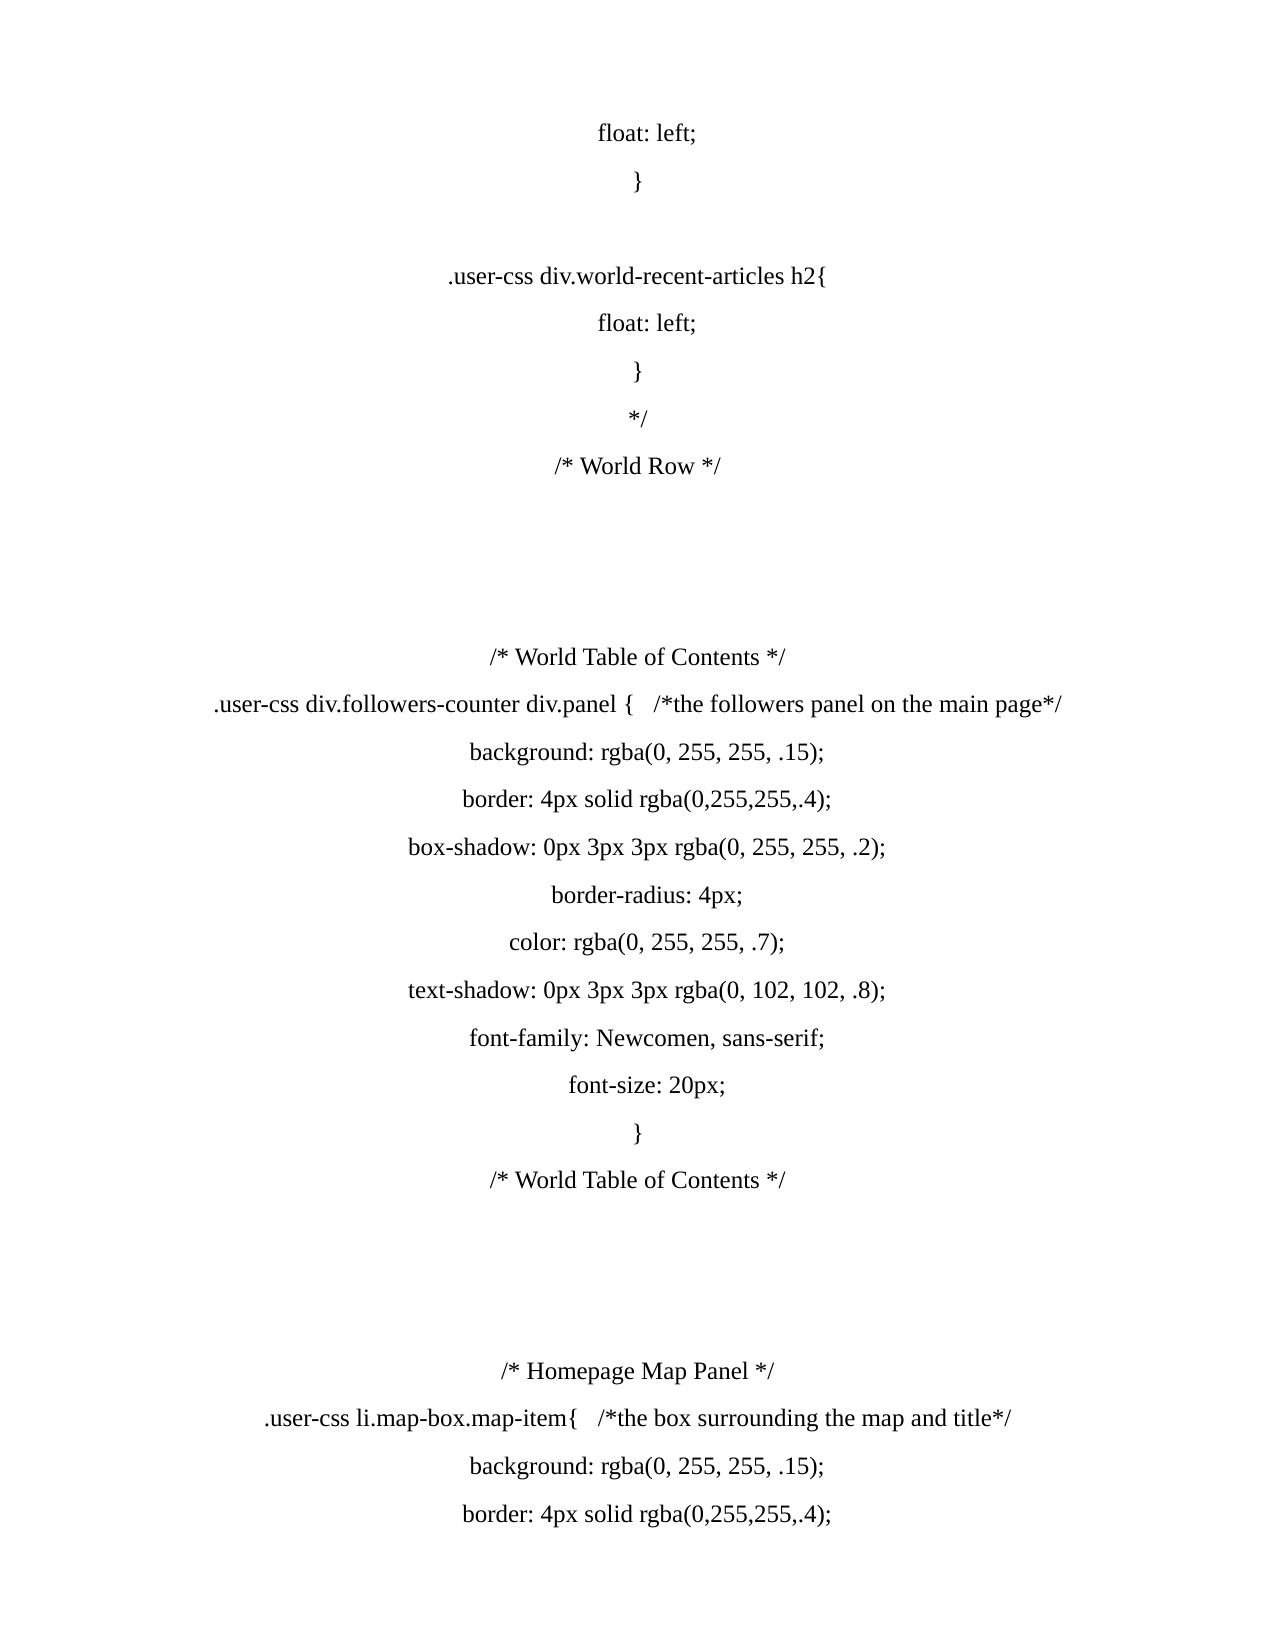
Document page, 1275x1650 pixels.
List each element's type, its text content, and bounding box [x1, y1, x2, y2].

text } [118, 166, 1157, 194]
text box-shadow: 0px 3px 3px rgba(0, 255, 255, .2); [118, 832, 1157, 861]
text border: 4px solid rgba(0,255,255,.4); [118, 784, 1157, 813]
text text-shadow: 0px 3px 3px rgba(0, 102, 102, .8); [118, 975, 1157, 1004]
text color: rgba(0, 255, 255, .7); [118, 927, 1157, 956]
text /* World Table of Contents */ [118, 1165, 1157, 1194]
text float: left; [118, 308, 1157, 337]
text .user-css div.world-recent-articles h2{ [118, 261, 1157, 290]
text float: left; [118, 118, 1157, 147]
text border-radius: 4px; [118, 880, 1157, 908]
text border: 4px solid rgba(0,255,255,.4); [118, 1499, 1157, 1527]
text font-family: Newcomen, sans-serif; [118, 1023, 1157, 1051]
text /* World Row */ [118, 451, 1157, 480]
text font-size: 20px; [118, 1070, 1157, 1099]
text /* World Table of Contents */ [118, 642, 1157, 671]
text background: rgba(0, 255, 255, .15); [118, 1451, 1157, 1480]
text */ [118, 404, 1157, 432]
text .user-css div.followers-counter div.panel { /*the followers panel on the main page*/ [118, 689, 1157, 718]
text } [118, 356, 1157, 385]
text } [118, 1118, 1157, 1147]
text .user-css li.map-box.map-item{ /*the box surrounding the map and title*/ [118, 1403, 1157, 1432]
text background: rgba(0, 255, 255, .15); [118, 737, 1157, 766]
text /* Homepage Map Panel */ [118, 1356, 1157, 1384]
